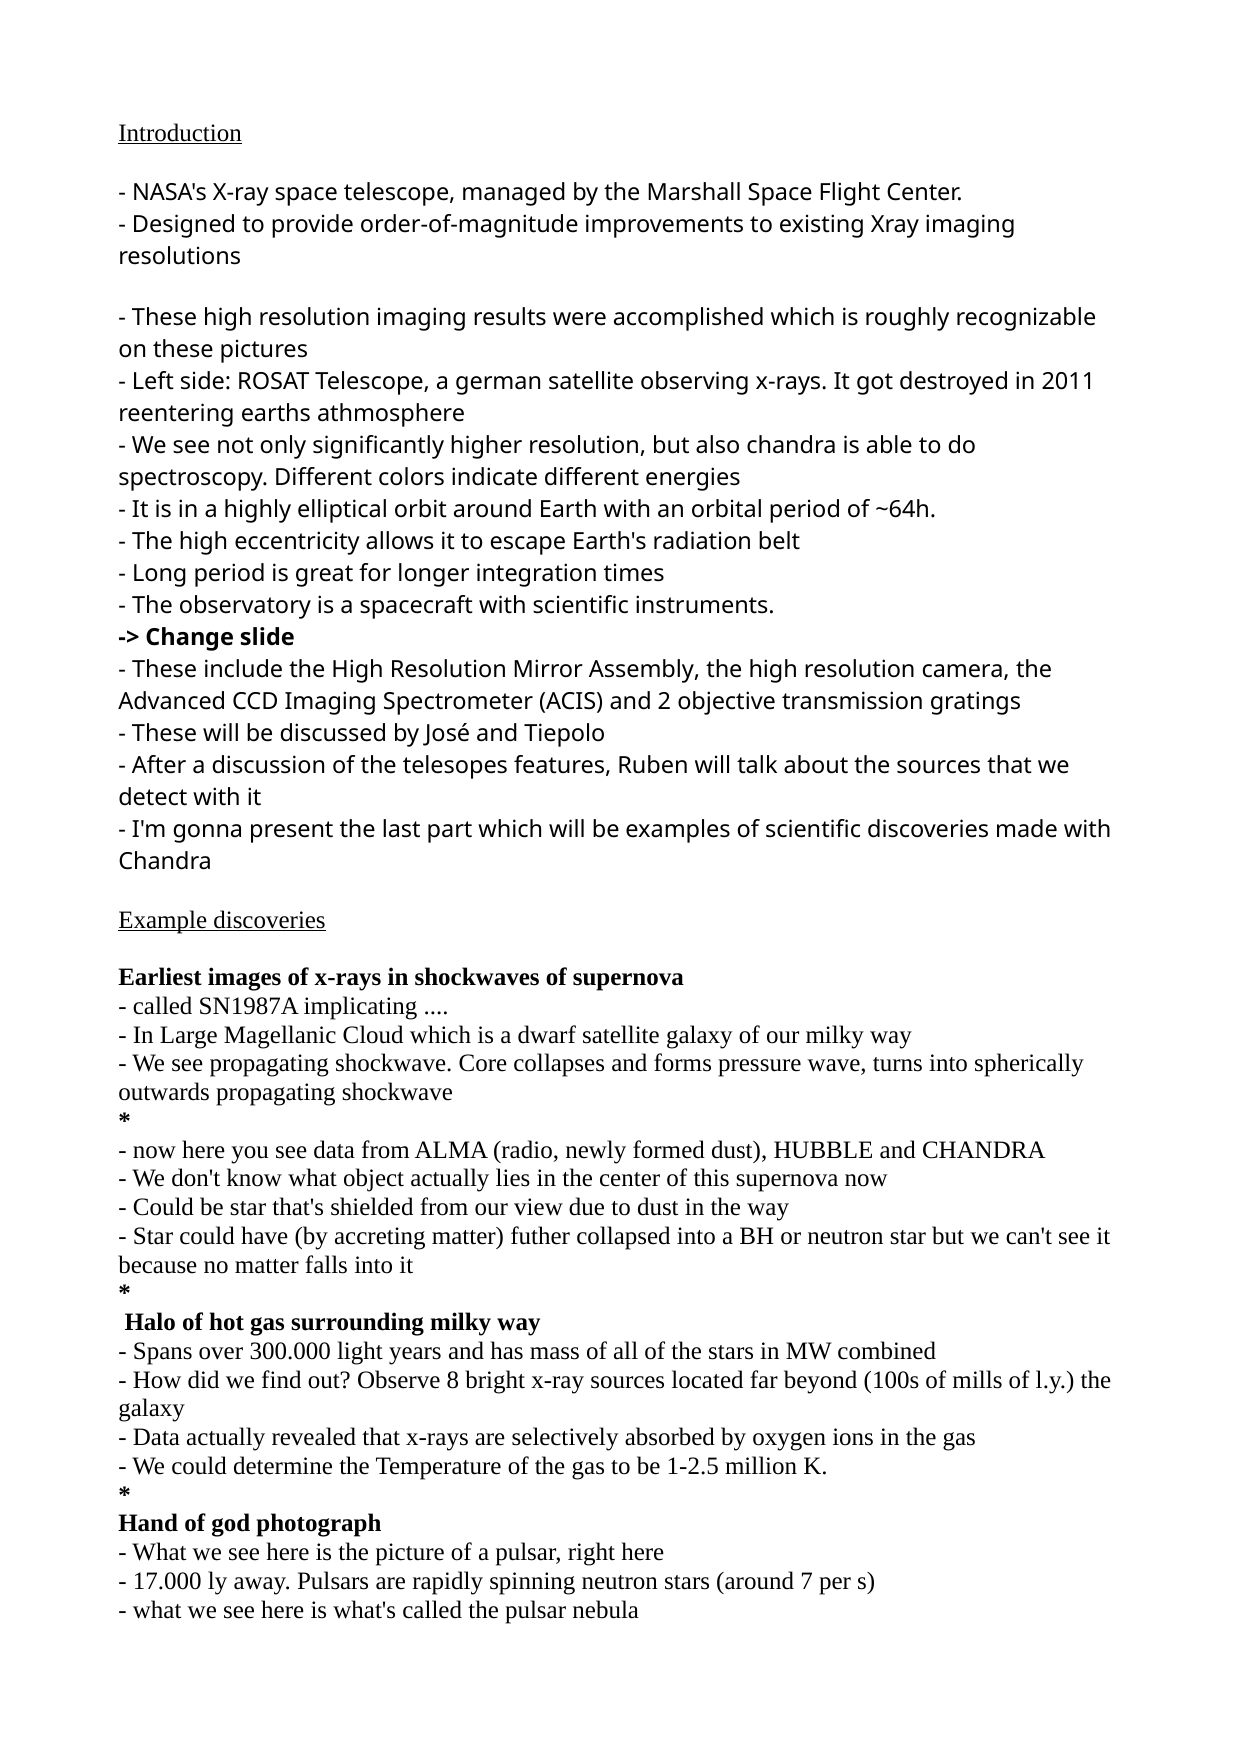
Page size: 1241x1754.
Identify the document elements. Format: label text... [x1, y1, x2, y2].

text Introduction [118, 118, 1122, 147]
text -> Change slide [118, 620, 1122, 652]
text - The high eccentricity allows it to escape Earth's radiation belt [118, 524, 1122, 556]
text * [118, 1278, 1122, 1307]
text - We see propagating shockwave. Core collapses and forms pressure wave, turns into spherically outwards propagating shockwave [118, 1048, 1122, 1106]
text - what we see here is what's called the pulsar nebula [118, 1595, 1122, 1623]
text - These will be discussed by José and Tiepolo [118, 716, 1122, 748]
text Earliest images of x-rays in shockwaves of supernova [118, 962, 1122, 991]
text - Spans over 300.000 light years and has mass of all of the stars in MW combined [118, 1336, 1122, 1365]
text - How did we find out? Observe 8 bright x-ray sources located far beyond (100s of mills of l.y.) the galaxy [118, 1365, 1122, 1422]
text - called SN1987A implicating .... [118, 991, 1122, 1020]
text - We see not only significantly higher resolution, but also chandra is able to do spectroscopy. Different colors indicate different energies [118, 428, 1122, 492]
text - The observatory is a spacecraft with scientific instruments. [118, 588, 1122, 620]
text - I'm gonna present the last part which will be examples of scientific discoveries made with Chandra [118, 812, 1122, 876]
text Halo of hot gas surrounding milky way [118, 1307, 1122, 1336]
text - What we see here is the picture of a pulsar, right here [118, 1537, 1122, 1566]
text - Left side: ROSAT Telescope, a german satellite observing x-rays. It got destroyed in 2011 reentering earths athmosphere [118, 364, 1122, 428]
text - Long period is great for longer integration times [118, 556, 1122, 588]
text - Designed to provide order-of-magnitude improvements to existing Xray imaging resolutions [118, 208, 1122, 272]
text - After a discussion of the telesopes features, Ruben will talk about the sources that we detect with it [118, 748, 1122, 812]
text * [118, 1480, 1122, 1508]
text - These include the High Resolution Mirror Assembly, the high resolution camera, the Advanced CCD Imaging Spectrometer (ACIS) and 2 objective transmission gratings [118, 652, 1122, 716]
text - It is in a highly elliptical orbit around Earth with an orbital period of ~64h. [118, 492, 1122, 524]
text - These high resolution imaging results were accomplished which is roughly recognizable on these pictures [118, 300, 1122, 364]
text Hand of god photograph [118, 1508, 1122, 1537]
text - Could be star that's shielded from our view due to dust in the way [118, 1192, 1122, 1221]
text * [118, 1106, 1122, 1135]
text - Data actually revealed that x-rays are selectively absorbed by oxygen ions in the gas [118, 1422, 1122, 1451]
text - 17.000 ly away. Pulsars are rapidly spinning neutron stars (around 7 per s) [118, 1566, 1122, 1595]
text - Star could have (by accreting matter) futher collapsed into a BH or neutron star but we can't see it because no matter falls into it [118, 1221, 1122, 1278]
text - We could determine the Temperature of the gas to be 1-2.5 million K. [118, 1451, 1122, 1480]
text - We don't know what object actually lies in the center of this supernova now [118, 1163, 1122, 1192]
text - now here you see data from ALMA (radio, newly formed dust), HUBBLE and CHANDRA [118, 1135, 1122, 1163]
text Example discoveries [118, 905, 1122, 933]
text - In Large Magellanic Cloud which is a dwarf satellite galaxy of our milky way [118, 1020, 1122, 1048]
text - NASA's X-ray space telescope, managed by the Marshall Space Flight Center. [118, 176, 1122, 208]
